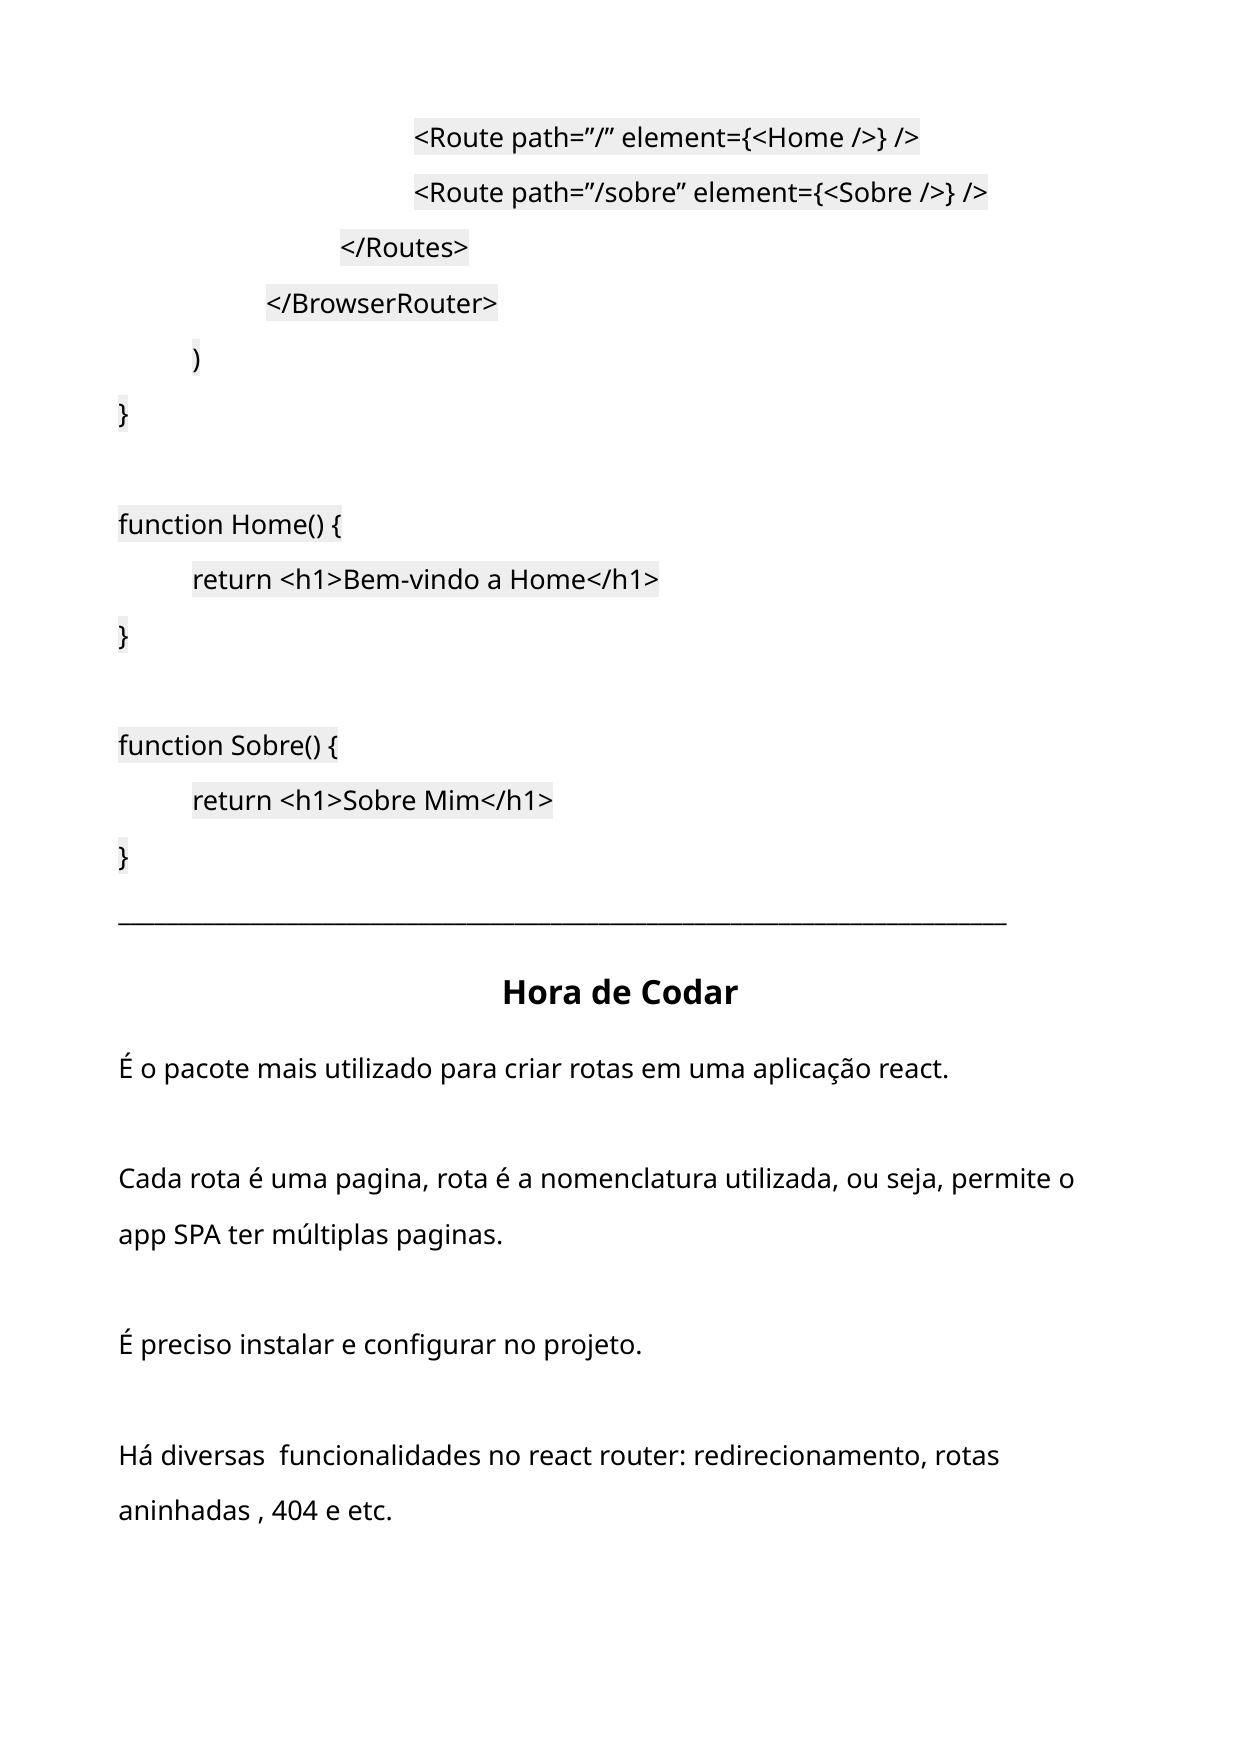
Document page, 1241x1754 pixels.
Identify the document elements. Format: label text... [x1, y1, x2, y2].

text __________________________________________________________________________ [118, 892, 1122, 929]
text function Sobre() { [118, 727, 1122, 763]
text ) [118, 339, 1122, 376]
text </BrowserRouter> [118, 284, 1122, 321]
text </Routes> [118, 229, 1122, 266]
text É preciso instalar e configurar no projeto. [118, 1326, 1122, 1363]
text } [118, 837, 1122, 874]
text Há diversas funcionalidades no react router: redirecionamento, rotas aninhadas , 404 e etc. [118, 1436, 1122, 1529]
text function Home() { [118, 505, 1122, 542]
text return <h1>Bem-vindo a Home</h1> [118, 561, 1122, 597]
text <Route path=”/” element={<Home />} /> [118, 118, 1122, 155]
text } [118, 395, 1122, 432]
text É o pacote mais utilizado para criar rotas em uma aplicação react. [118, 1049, 1122, 1086]
subtitle Hora de Codar [118, 969, 1122, 1014]
text return <h1>Sobre Mim</h1> [118, 782, 1122, 819]
text <Route path=”/sobre” element={<Sobre />} /> [118, 173, 1122, 210]
text Cada rota é uma pagina, rota é a nomenclatura utilizada, ou seja, permite o app SPA ter múltiplas paginas. [118, 1160, 1122, 1252]
text } [118, 616, 1122, 653]
